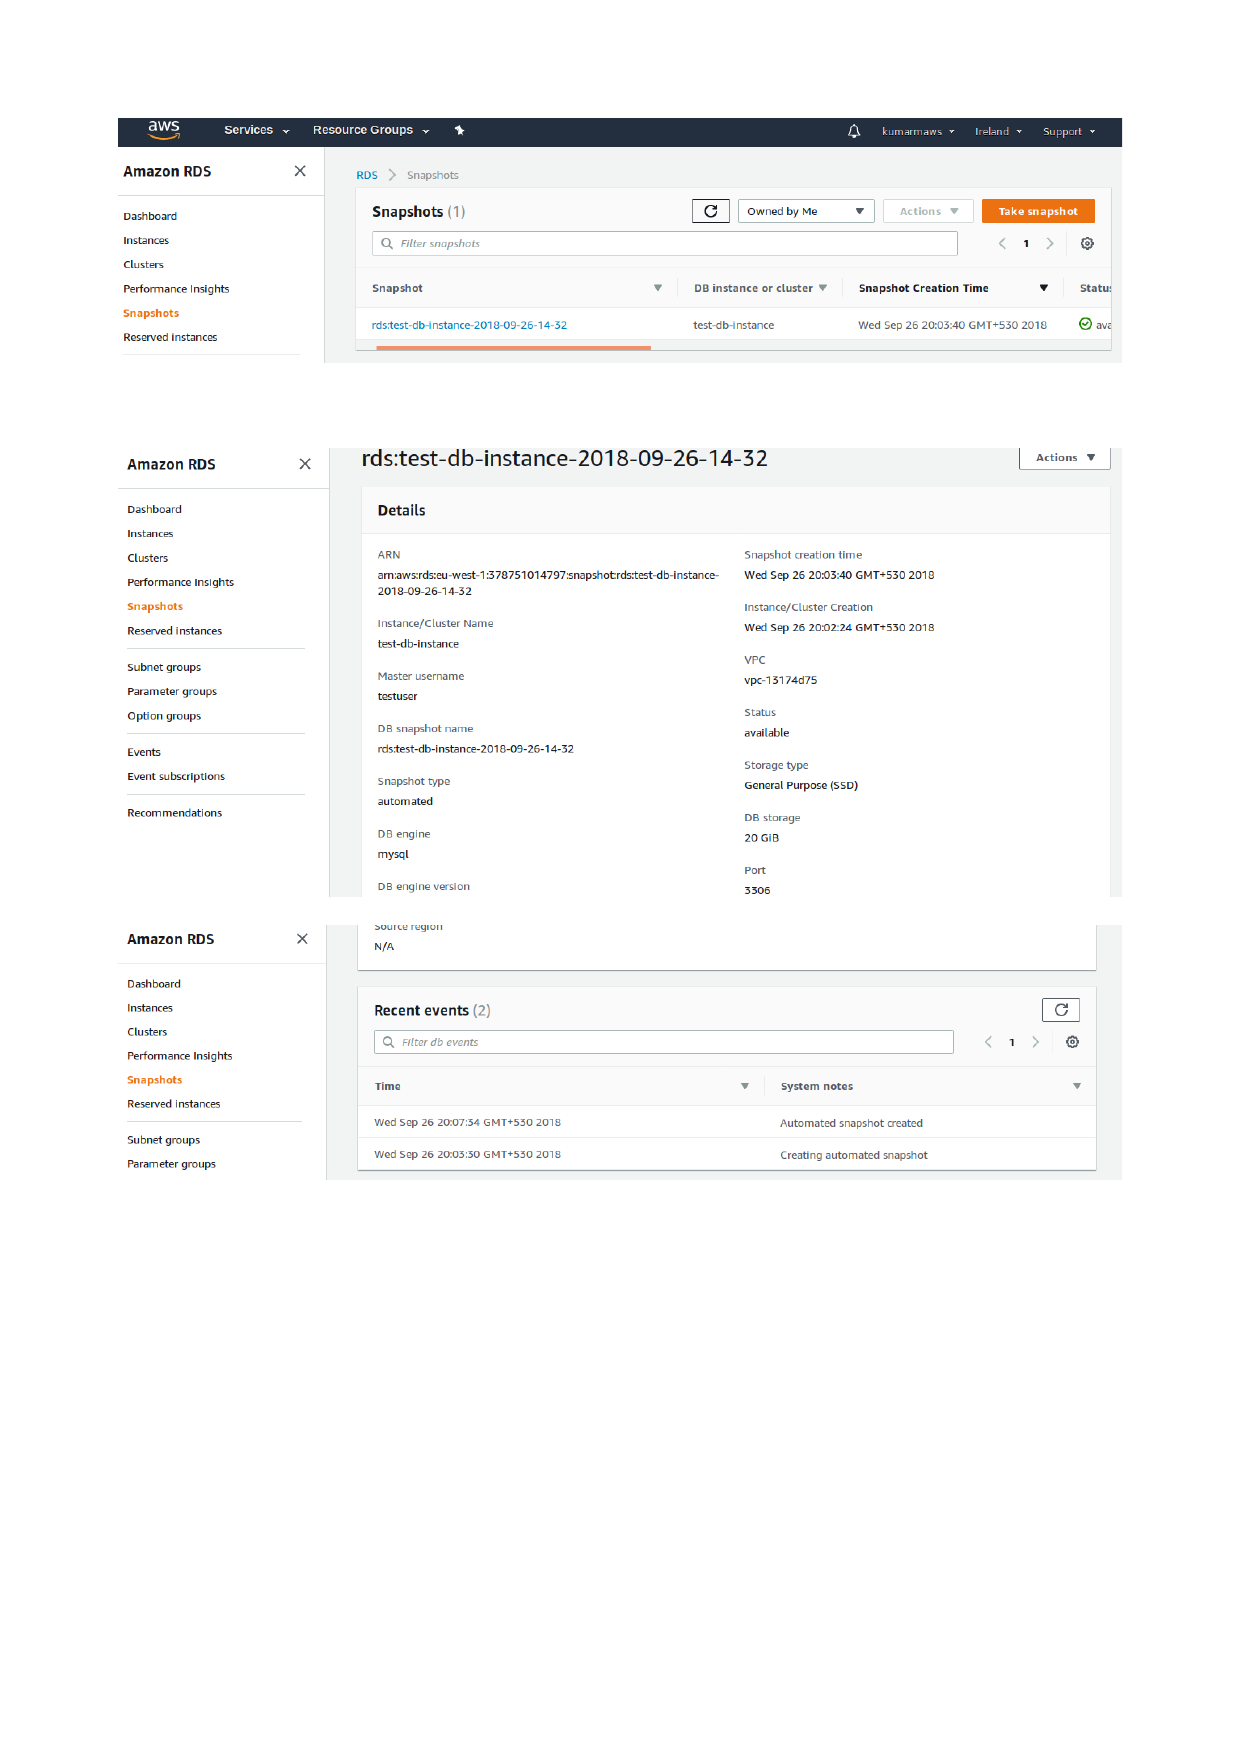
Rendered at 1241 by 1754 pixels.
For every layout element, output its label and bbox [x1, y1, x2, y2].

picture [118, 925, 1123, 1180]
picture [118, 448, 1123, 897]
picture [118, 118, 1123, 363]
